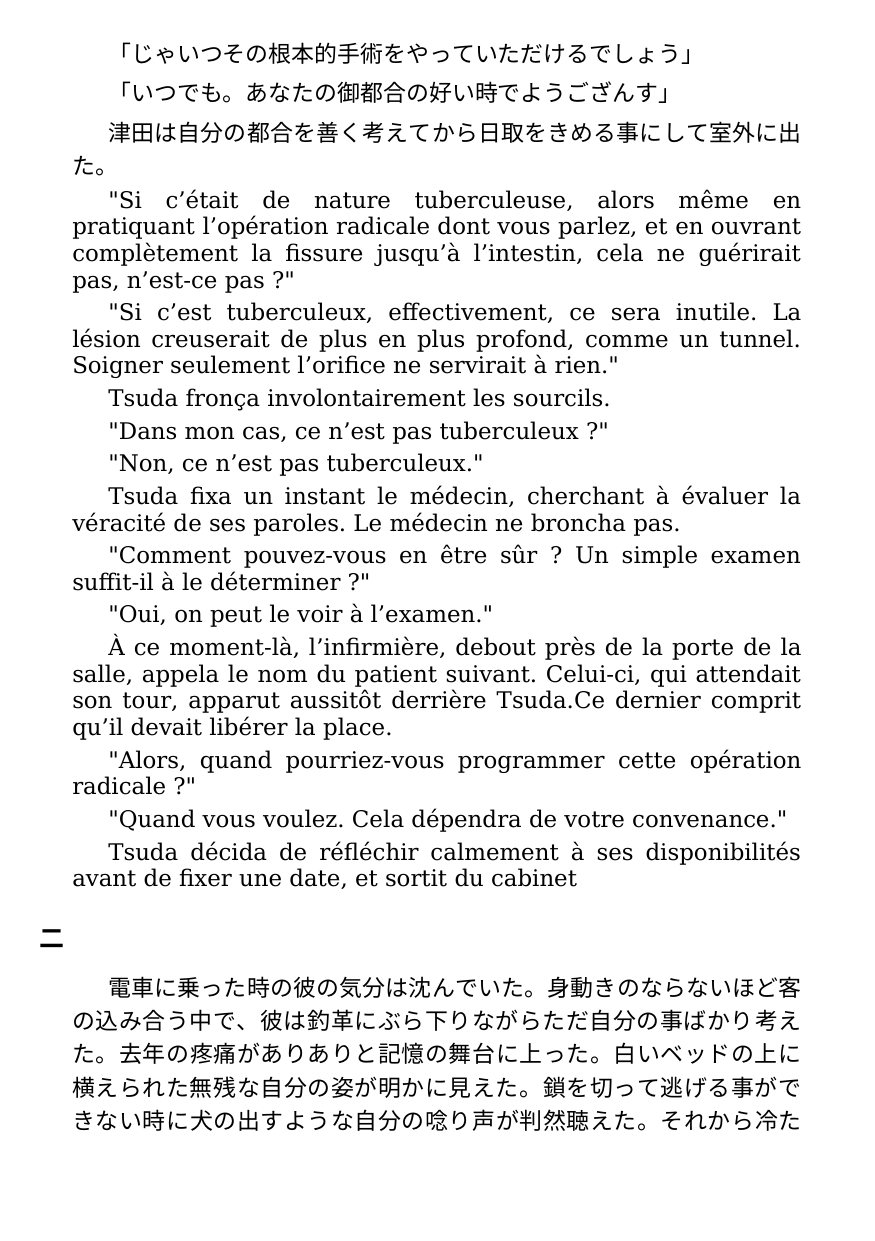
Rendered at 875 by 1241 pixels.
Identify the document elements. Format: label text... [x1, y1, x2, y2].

text "Si c’était de nature tuberculeuse, alors même en pratiquant l’opération radicale dont vous parlez, et en ouvrant complètement la fissure jusqu’à l’intestin, cela ne guérirait pas, n’est-ce pas ?" [72, 187, 802, 293]
text Tsuda fronça involontairement les sourcils. [72, 385, 802, 412]
text 電車に乗った時の彼の気分は沈んでいた。身動きのならないほど客の込み合う中で、彼は釣革にぶら下りながらただ自分の事ばかり考えた。去年の疼痛がありありと記憶の舞台に上った。白いベッドの上に横えられた無残な自分の姿が明かに見えた。鎖を切って逃げる事ができない時に犬の出すような自分の唸り声が判然聴えた。それから冷た [72, 970, 802, 1136]
text 「いつでも。あなたの御都合の好い時でようござんす」 [72, 75, 802, 108]
text 「じゃいつその根本的手術をやっていただけるでしょう」 [72, 36, 802, 69]
text "Oui, on peut le voir à l’examen." [72, 602, 802, 628]
text "Si c’est tuberculeux, effectivement, ce sera inutile. La lésion creuserait de plus en plus profond, comme un tunnel. Soigner seulement l’orifice ne servirait à rien." [72, 299, 802, 379]
text Tsuda décida de réfléchir calmement à ses disponibilités avant de fixer une date, et sortit du cabinet [72, 839, 802, 892]
text "Alors, quand pourriez-vous programmer cette opération radicale ?" [72, 747, 802, 800]
text Tsuda fixa un instant le médecin, cherchant à évaluer la véracité de ses paroles. Le médecin ne broncha pas. [72, 483, 802, 536]
subtitle 二 [36, 916, 838, 958]
text À ce moment-là, l’infirmière, debout près de la porte de la salle, appela le nom du patient suivant. Celui-ci, qui attendait son tour, apparut aussitôt derrière Tsuda.Ce dernier comprit qu’il devait libérer la place. [72, 634, 802, 741]
text 津田は自分の都合を善く考えてから日取をきめる事にして室外に出た。 [72, 114, 802, 181]
text "Non, ce n’est pas tuberculeux." [72, 451, 802, 477]
text "Quand vous voulez. Cela dépendra de votre convenance." [72, 806, 802, 833]
text "Comment pouvez-vous en être sûr ? Un simple examen suffit-il à le déterminer ?" [72, 542, 802, 596]
text "Dans mon cas, ce n’est pas tuberculeux ?" [72, 418, 802, 444]
